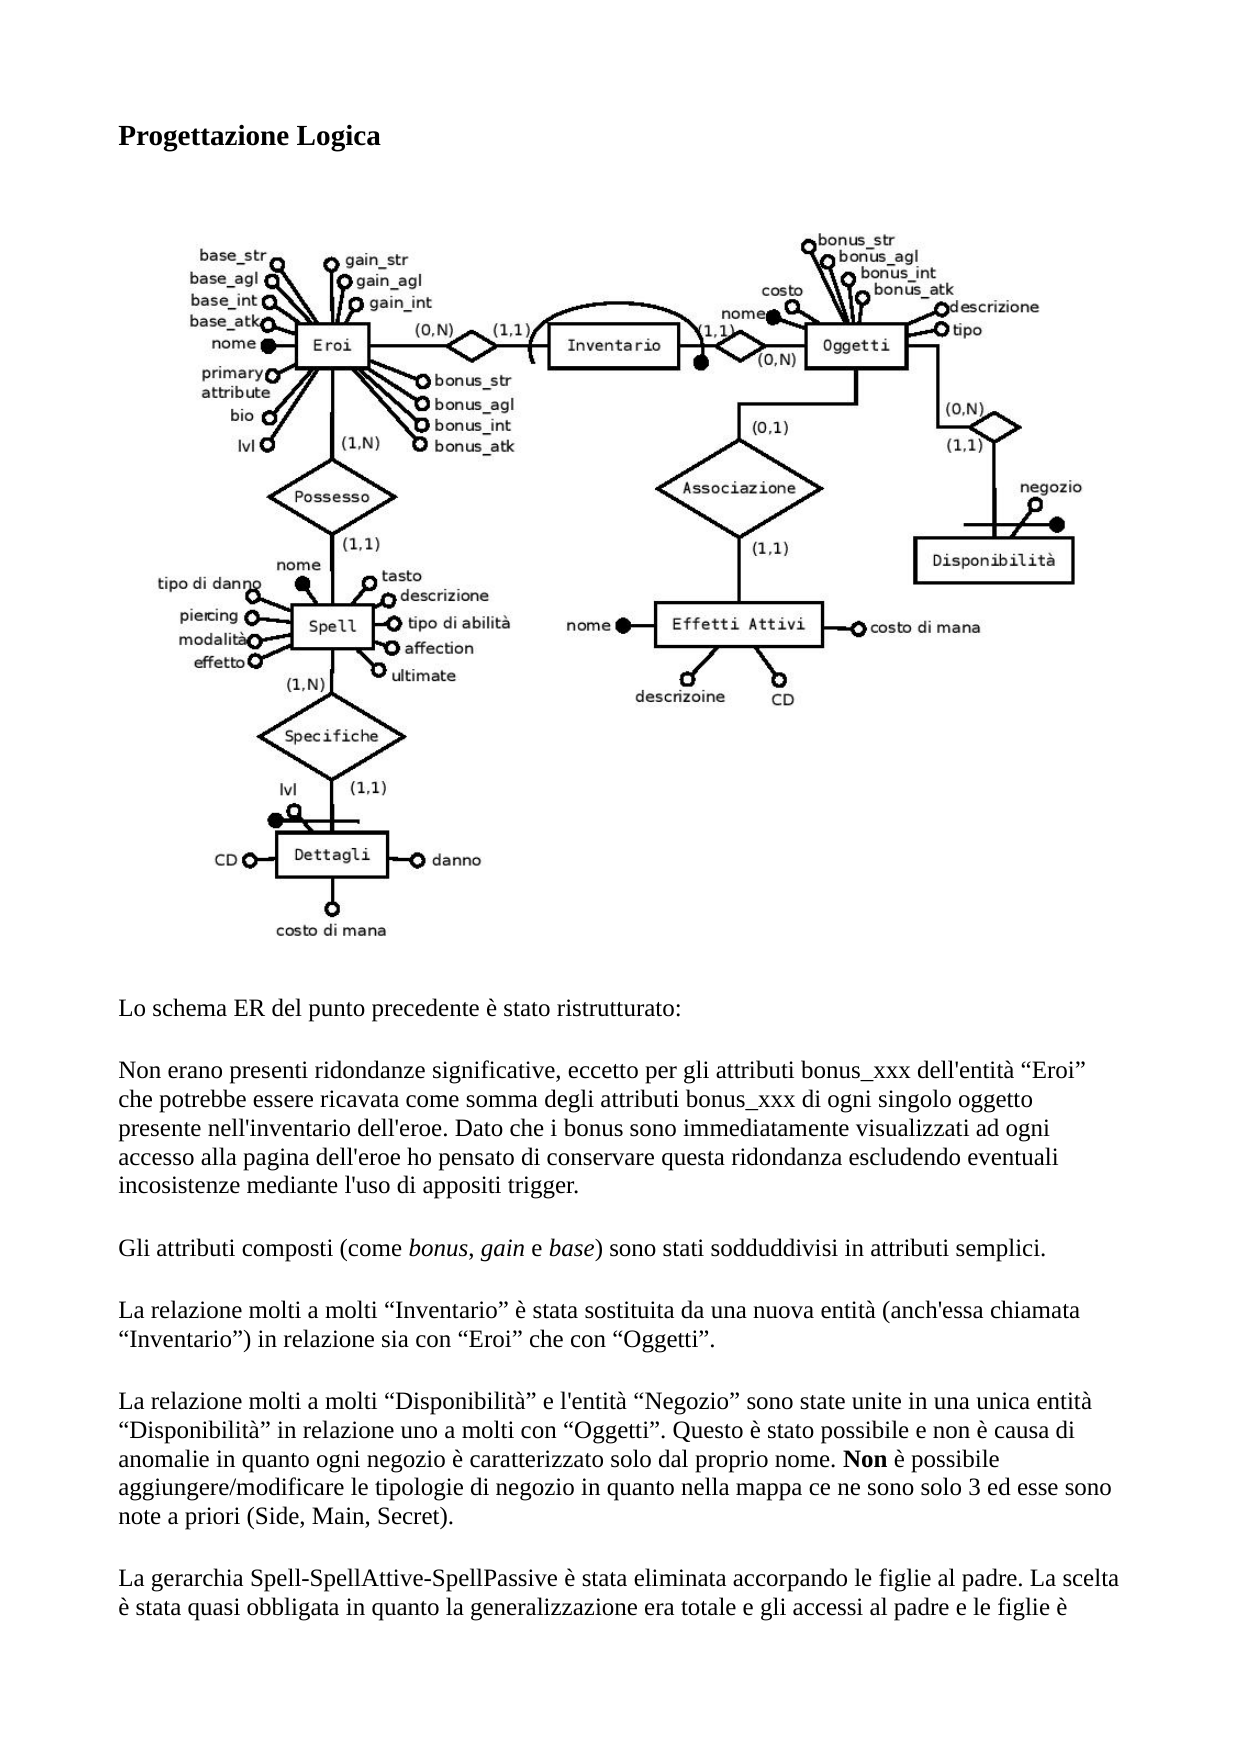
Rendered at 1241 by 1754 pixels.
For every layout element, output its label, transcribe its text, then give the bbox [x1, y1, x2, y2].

text Lo schema ER del punto precedente è stato ristrutturato: [118, 993, 1122, 1022]
text La gerarchia Spell-SpellAttive-SpellPassive è stata eliminata accorpando le figlie al padre. La scelta è stata quasi obbligata in quanto la generalizzazione era totale e gli accessi al padre e le figlie è [118, 1563, 1122, 1621]
text Non erano presenti ridondanze significative, eccetto per gli attributi bonus_xxx dell'entità “Eroi” che potrebbe essere ricavata come somma degli attributi bonus_xxx di ogni singolo oggetto presente nell'inventario dell'eroe. Dato che i bonus sono immediatamente visualizzati ad ogni accesso alla pagina dell'eroe ho pensato di conservare questa ridondanza escludendo eventuali incosistenze mediante l'uso di appositi trigger. [118, 1056, 1122, 1199]
picture [118, 185, 1123, 960]
text La relazione molti a molti “Inventario” è stata sostituita da una nuova entità (anch'essa chiamata “Inventario”) in relazione sia con “Eroi” che con “Oggetti”. [118, 1295, 1122, 1353]
text Progettazione Logica [118, 118, 1122, 152]
text La relazione molti a molti “Disponibilità” e l'entità “Negozio” sono state unite in una unica entità “Disponibilità” in relazione uno a molti con “Oggetti”. Questo è stato possibile e non è causa di anomalie in quanto ogni negozio è caratterizzato solo dal proprio nome. Non è possibile aggiungere/modificare le tipologie di negozio in quanto nella mappa ce ne sono solo 3 ed esse sono note a priori (Side, Main, Secret). [118, 1386, 1122, 1530]
text Gli attributi composti (come bonus, gain e base) sono stati sodduddivisi in attributi semplici. [118, 1233, 1122, 1262]
